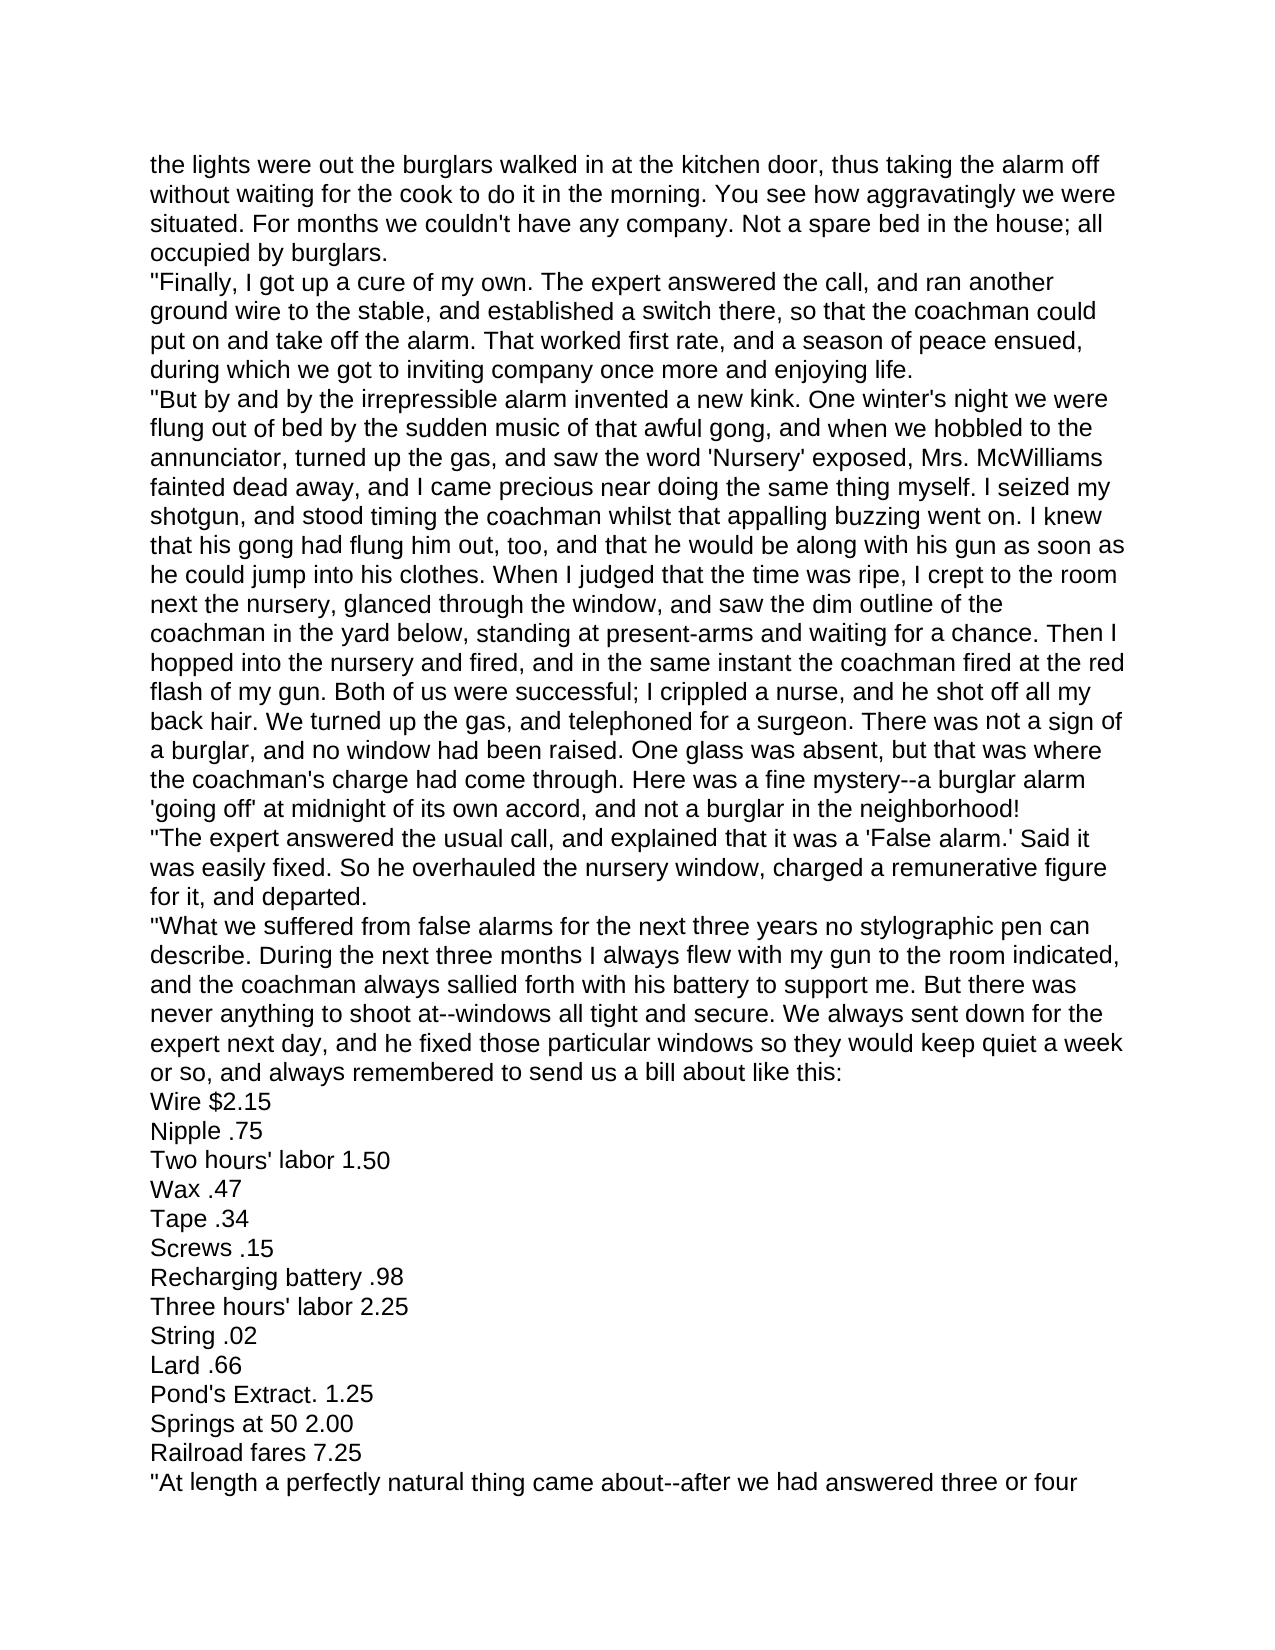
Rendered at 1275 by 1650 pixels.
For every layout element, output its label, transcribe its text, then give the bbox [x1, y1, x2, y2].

text Three hours' labor 2.25 [150, 1292, 1125, 1321]
text Railroad fares 7.25 [150, 1438, 1125, 1467]
text "Finally, I got up a cure of my own. The expert answered the call, and ran another ground wire to the stable, and established a switch there, so that the coachman could put on and take off the alarm. That worked first rate, and a season of peace ensued, during which we got to inviting company once more and enjoying life. [150, 267, 1125, 384]
text Tape .34 [150, 1204, 1125, 1233]
text Nipple .75 [150, 1116, 1125, 1145]
text Lard .66 [150, 1350, 1125, 1379]
text Pond's Extract. 1.25 [150, 1379, 1125, 1409]
text Screws .15 [150, 1233, 1125, 1262]
text Recharging battery .98 [150, 1262, 1125, 1292]
text "But by and by the irrepressible alarm invented a new kink. One winter's night we were flung out of bed by the sudden music of that awful gong, and when we hobbled to the annunciator, turned up the gas, and saw the word 'Nursery' exposed, Mrs. McWilliams fainted dead away, and I came precious near doing the same thing myself. I seized my shotgun, and stood timing the coachman whilst that appalling buzzing went on. I knew that his gong had flung him out, too, and that he would be along with his gun as soon as he could jump into his clothes. When I judged that the time was ripe, I crept to the room next the nursery, glanced through the window, and saw the dim outline of the coachman in the yard below, standing at present-arms and waiting for a chance. Then I hopped into the nursery and fired, and in the same instant the coachman fired at the red flash of my gun. Both of us were successful; I crippled a nurse, and he shot off all my back hair. We turned up the gas, and telephoned for a surgeon. There was not a sign of a burglar, and no window had been raised. One glass was absent, but that was where the coachman's charge had come through. Here was a fine mystery--a burglar alarm 'going off' at midnight of its own accord, and not a burglar in the neighborhood! [150, 384, 1125, 823]
text Springs at 50 2.00 [150, 1409, 1125, 1438]
text Wire $2.15 [150, 1087, 1125, 1116]
text the lights were out the burglars walked in at the kitchen door, thus taking the alarm off without waiting for the cook to do it in the morning. You see how aggravatingly we were situated. For months we couldn't have any company. Not a spare bed in the house; all occupied by burglars. [150, 150, 1125, 267]
text "The expert answered the usual call, and explained that it was a 'False alarm.' Said it was easily fixed. So he overhauled the nursery window, charged a remunerative figure for it, and departed. [150, 823, 1125, 911]
text Wax .47 [150, 1174, 1125, 1204]
text Two hours' labor 1.50 [150, 1145, 1125, 1174]
text "What we suffered from false alarms for the next three years no stylographic pen can describe. During the next three months I always flew with my gun to the room indicated, and the coachman always sallied forth with his battery to support me. But there was never anything to shoot at--windows all tight and secure. We always sent down for the expert next day, and he fixed those particular windows so they would keep quiet a week or so, and always remembered to send us a bill about like this: [150, 911, 1125, 1087]
text "At length a perfectly natural thing came about--after we had answered three or four [150, 1467, 1125, 1496]
text String .02 [150, 1321, 1125, 1350]
